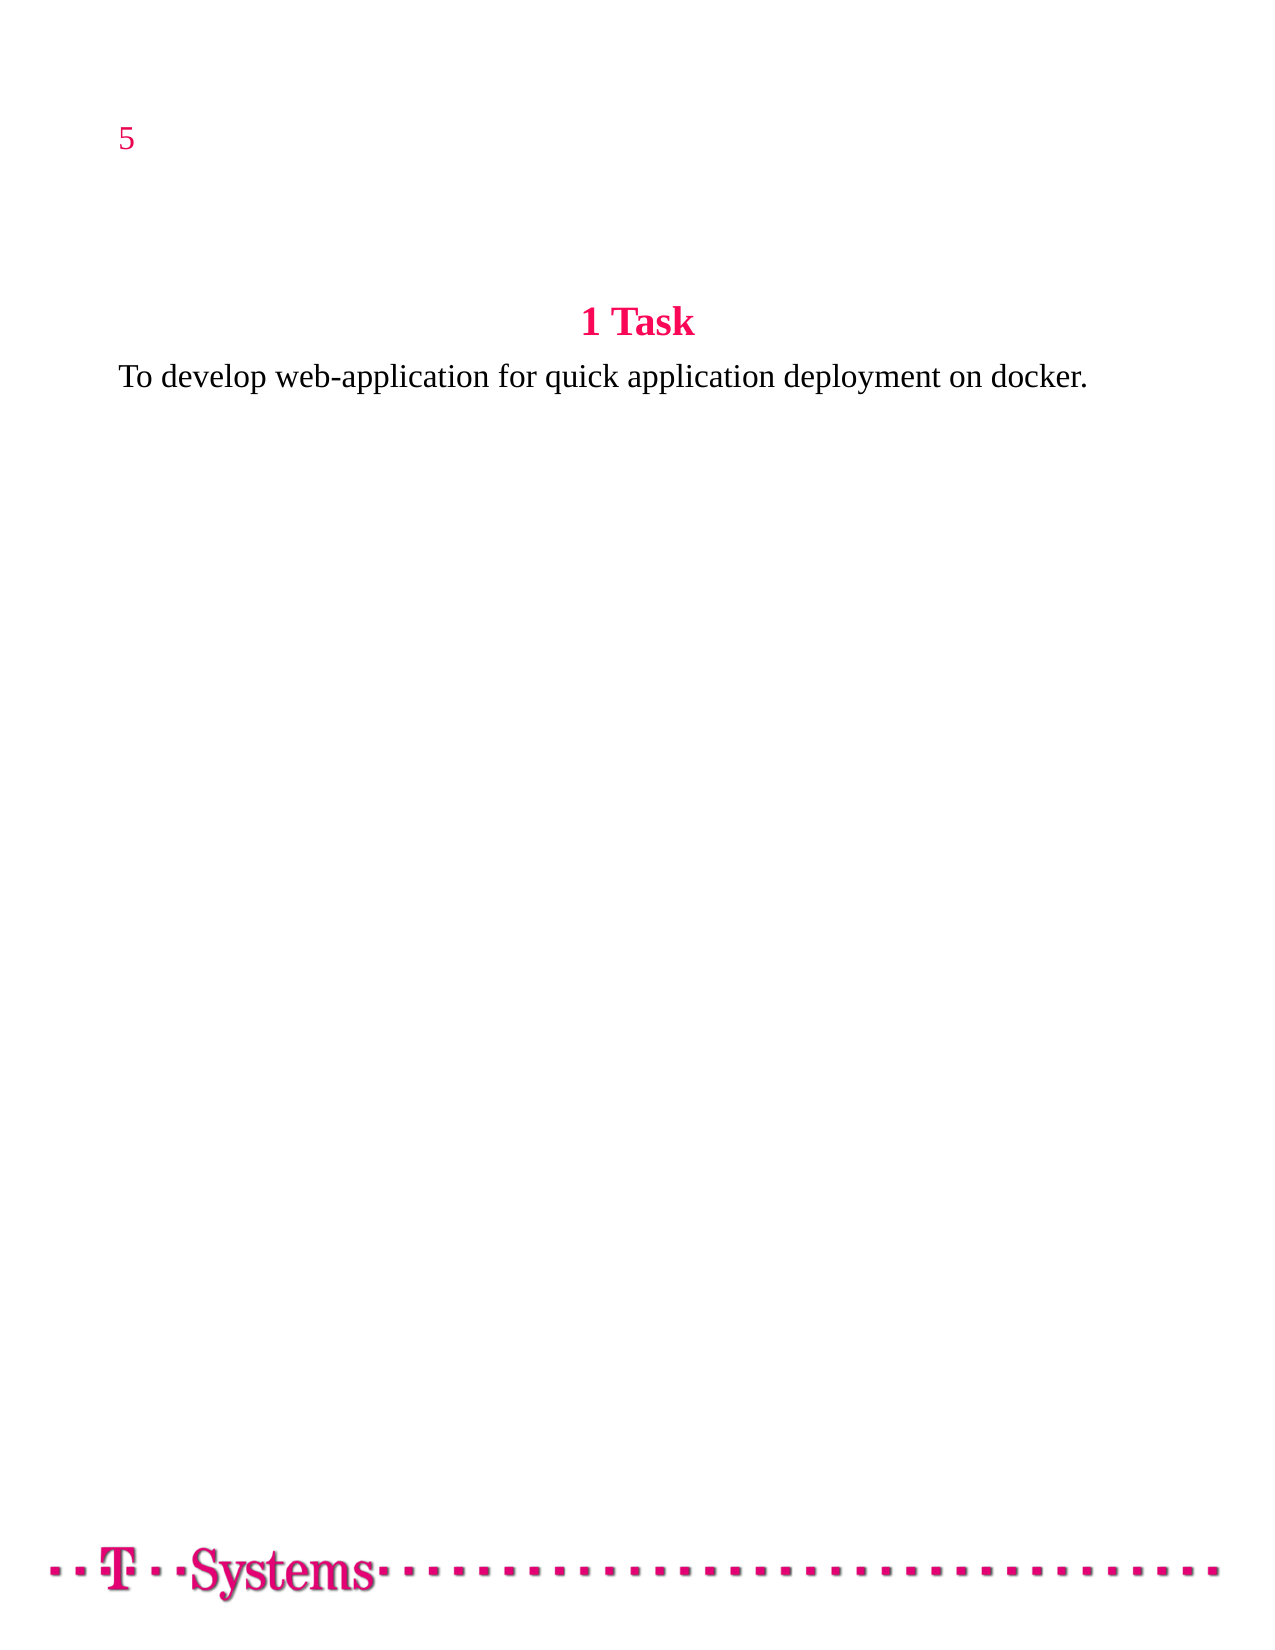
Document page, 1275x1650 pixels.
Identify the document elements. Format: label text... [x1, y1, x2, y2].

picture [42, 1526, 1224, 1609]
text To develop web-application for quick application deployment on docker. [118, 357, 1157, 395]
subtitle 1 Task [118, 296, 1157, 344]
